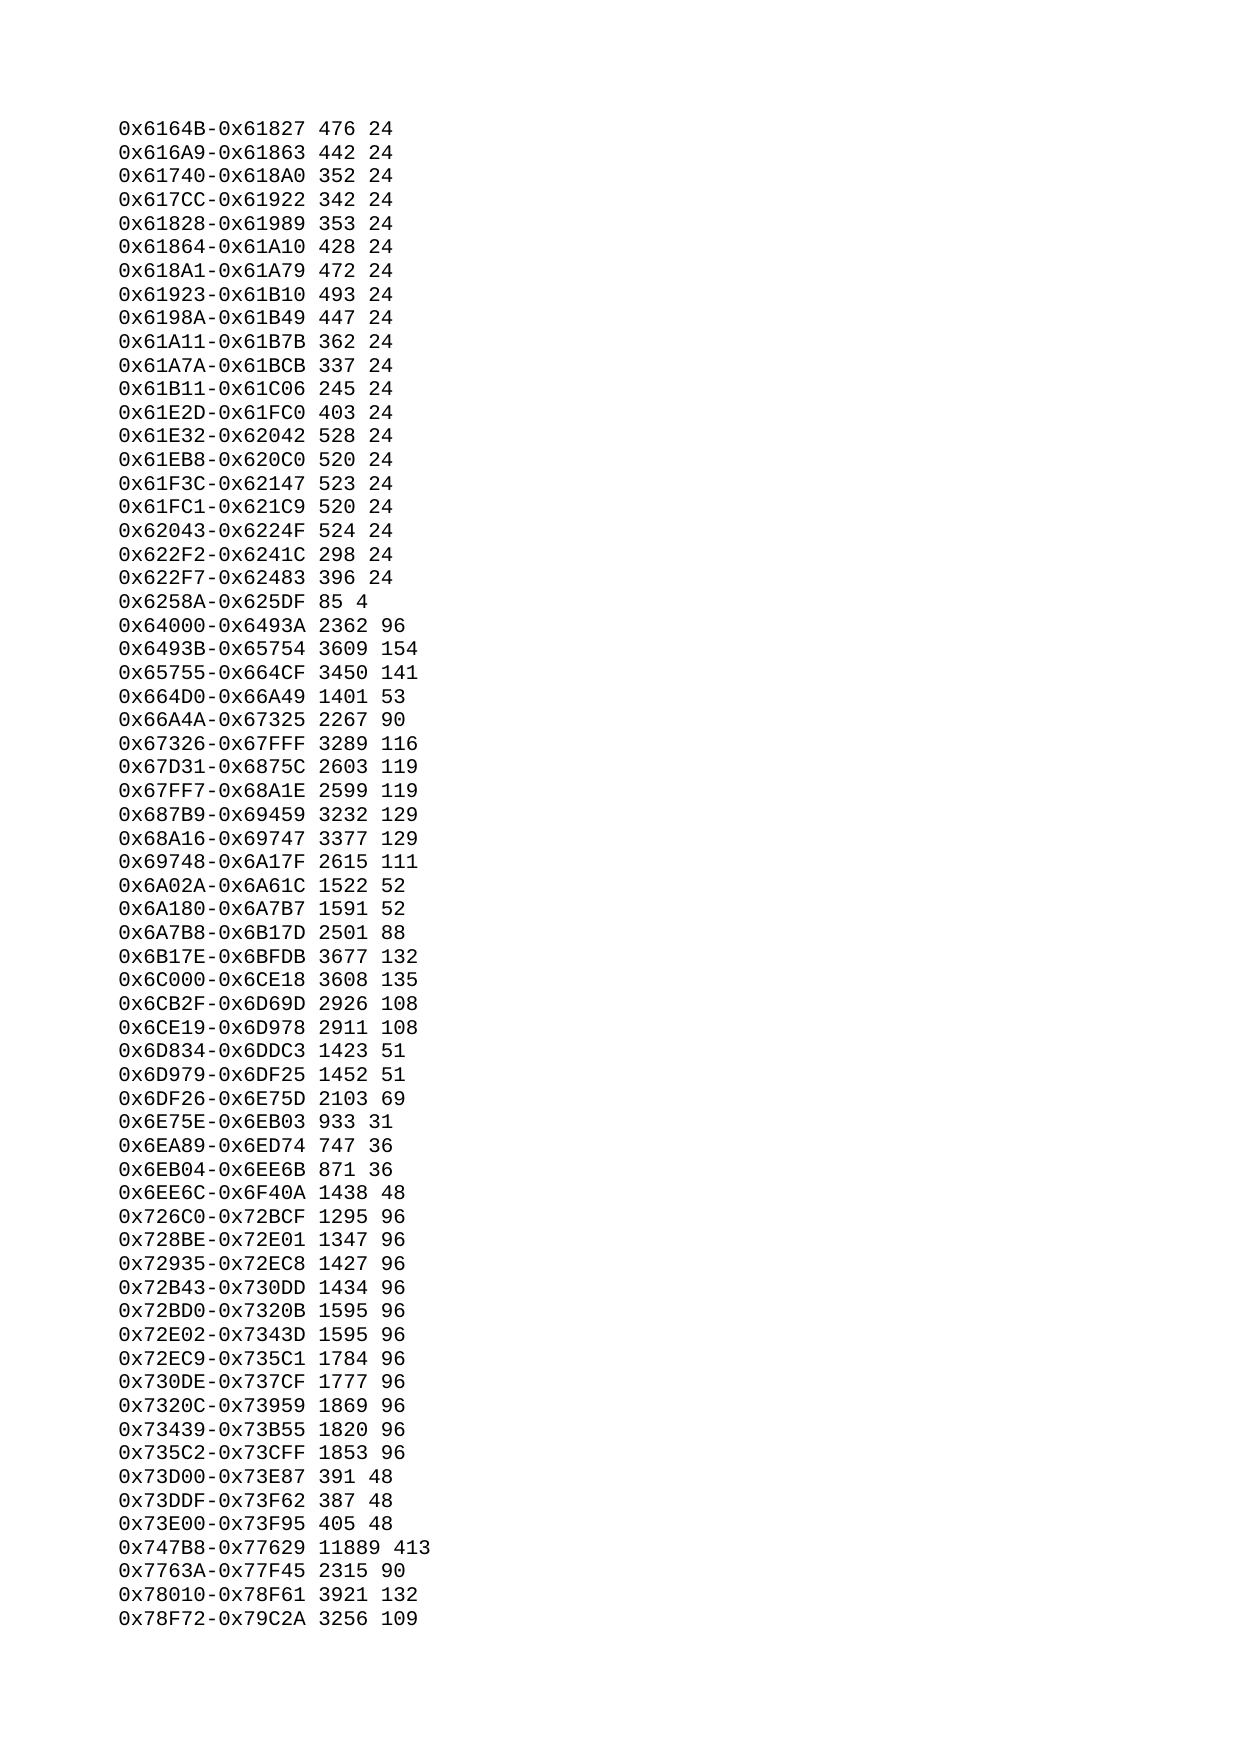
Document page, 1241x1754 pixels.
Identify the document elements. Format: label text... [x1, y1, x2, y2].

text 0x6E75E-0x6EB03 933 31 [118, 1111, 1122, 1135]
text 0x687B9-0x69459 3232 129 [118, 804, 1122, 827]
text 0x6EB04-0x6EE6B 871 36 [118, 1158, 1122, 1182]
text 0x6EA89-0x6ED74 747 36 [118, 1135, 1122, 1158]
text 0x62043-0x6224F 524 24 [118, 520, 1122, 544]
text 0x6CE19-0x6D978 2911 108 [118, 1017, 1122, 1040]
text 0x6D834-0x6DDC3 1423 51 [118, 1040, 1122, 1064]
text 0x78010-0x78F61 3921 132 [118, 1584, 1122, 1608]
text 0x6EE6C-0x6F40A 1438 48 [118, 1182, 1122, 1206]
text 0x72935-0x72EC8 1427 96 [118, 1253, 1122, 1277]
text 0x6C000-0x6CE18 3608 135 [118, 969, 1122, 993]
text 0x61740-0x618A0 352 24 [118, 165, 1122, 189]
text 0x6164B-0x61827 476 24 [118, 118, 1122, 142]
text 0x735C2-0x73CFF 1853 96 [118, 1442, 1122, 1466]
text 0x664D0-0x66A49 1401 53 [118, 686, 1122, 709]
text 0x73DDF-0x73F62 387 48 [118, 1489, 1122, 1513]
text 0x61864-0x61A10 428 24 [118, 236, 1122, 260]
text 0x6DF26-0x6E75D 2103 69 [118, 1088, 1122, 1111]
text 0x6A02A-0x6A61C 1522 52 [118, 875, 1122, 898]
text 0x72BD0-0x7320B 1595 96 [118, 1300, 1122, 1324]
text 0x6CB2F-0x6D69D 2926 108 [118, 993, 1122, 1017]
text 0x61923-0x61B10 493 24 [118, 284, 1122, 307]
text 0x61FC1-0x621C9 520 24 [118, 496, 1122, 520]
text 0x72E02-0x7343D 1595 96 [118, 1324, 1122, 1348]
text 0x73439-0x73B55 1820 96 [118, 1419, 1122, 1442]
text 0x67D31-0x6875C 2603 119 [118, 757, 1122, 780]
text 0x747B8-0x77629 11889 413 [118, 1537, 1122, 1561]
text 0x72B43-0x730DD 1434 96 [118, 1277, 1122, 1300]
text 0x61E32-0x62042 528 24 [118, 426, 1122, 449]
text 0x6493B-0x65754 3609 154 [118, 638, 1122, 662]
text 0x61F3C-0x62147 523 24 [118, 473, 1122, 496]
text 0x6198A-0x61B49 447 24 [118, 307, 1122, 331]
text 0x618A1-0x61A79 472 24 [118, 260, 1122, 284]
text 0x61828-0x61989 353 24 [118, 213, 1122, 236]
text 0x67FF7-0x68A1E 2599 119 [118, 780, 1122, 804]
text 0x68A16-0x69747 3377 129 [118, 827, 1122, 851]
text 0x6B17E-0x6BFDB 3677 132 [118, 946, 1122, 969]
text 0x69748-0x6A17F 2615 111 [118, 851, 1122, 875]
text 0x61A11-0x61B7B 362 24 [118, 331, 1122, 354]
text 0x730DE-0x737CF 1777 96 [118, 1371, 1122, 1395]
text 0x728BE-0x72E01 1347 96 [118, 1229, 1122, 1253]
text 0x61EB8-0x620C0 520 24 [118, 449, 1122, 473]
text 0x7320C-0x73959 1869 96 [118, 1395, 1122, 1419]
text 0x7763A-0x77F45 2315 90 [118, 1561, 1122, 1584]
text 0x65755-0x664CF 3450 141 [118, 662, 1122, 686]
text 0x72EC9-0x735C1 1784 96 [118, 1348, 1122, 1371]
text 0x6D979-0x6DF25 1452 51 [118, 1064, 1122, 1088]
text 0x622F7-0x62483 396 24 [118, 567, 1122, 591]
text 0x6A7B8-0x6B17D 2501 88 [118, 922, 1122, 946]
text 0x616A9-0x61863 442 24 [118, 142, 1122, 165]
text 0x726C0-0x72BCF 1295 96 [118, 1206, 1122, 1229]
text 0x73D00-0x73E87 391 48 [118, 1466, 1122, 1489]
text 0x64000-0x6493A 2362 96 [118, 615, 1122, 638]
text 0x6A180-0x6A7B7 1591 52 [118, 898, 1122, 922]
text 0x61B11-0x61C06 245 24 [118, 378, 1122, 402]
text 0x61A7A-0x61BCB 337 24 [118, 354, 1122, 378]
text 0x61E2D-0x61FC0 403 24 [118, 402, 1122, 426]
text 0x78F72-0x79C2A 3256 109 [118, 1608, 1122, 1631]
text 0x622F2-0x6241C 298 24 [118, 544, 1122, 567]
text 0x67326-0x67FFF 3289 116 [118, 733, 1122, 757]
text 0x617CC-0x61922 342 24 [118, 189, 1122, 213]
text 0x66A4A-0x67325 2267 90 [118, 709, 1122, 733]
text 0x73E00-0x73F95 405 48 [118, 1513, 1122, 1537]
text 0x6258A-0x625DF 85 4 [118, 591, 1122, 615]
